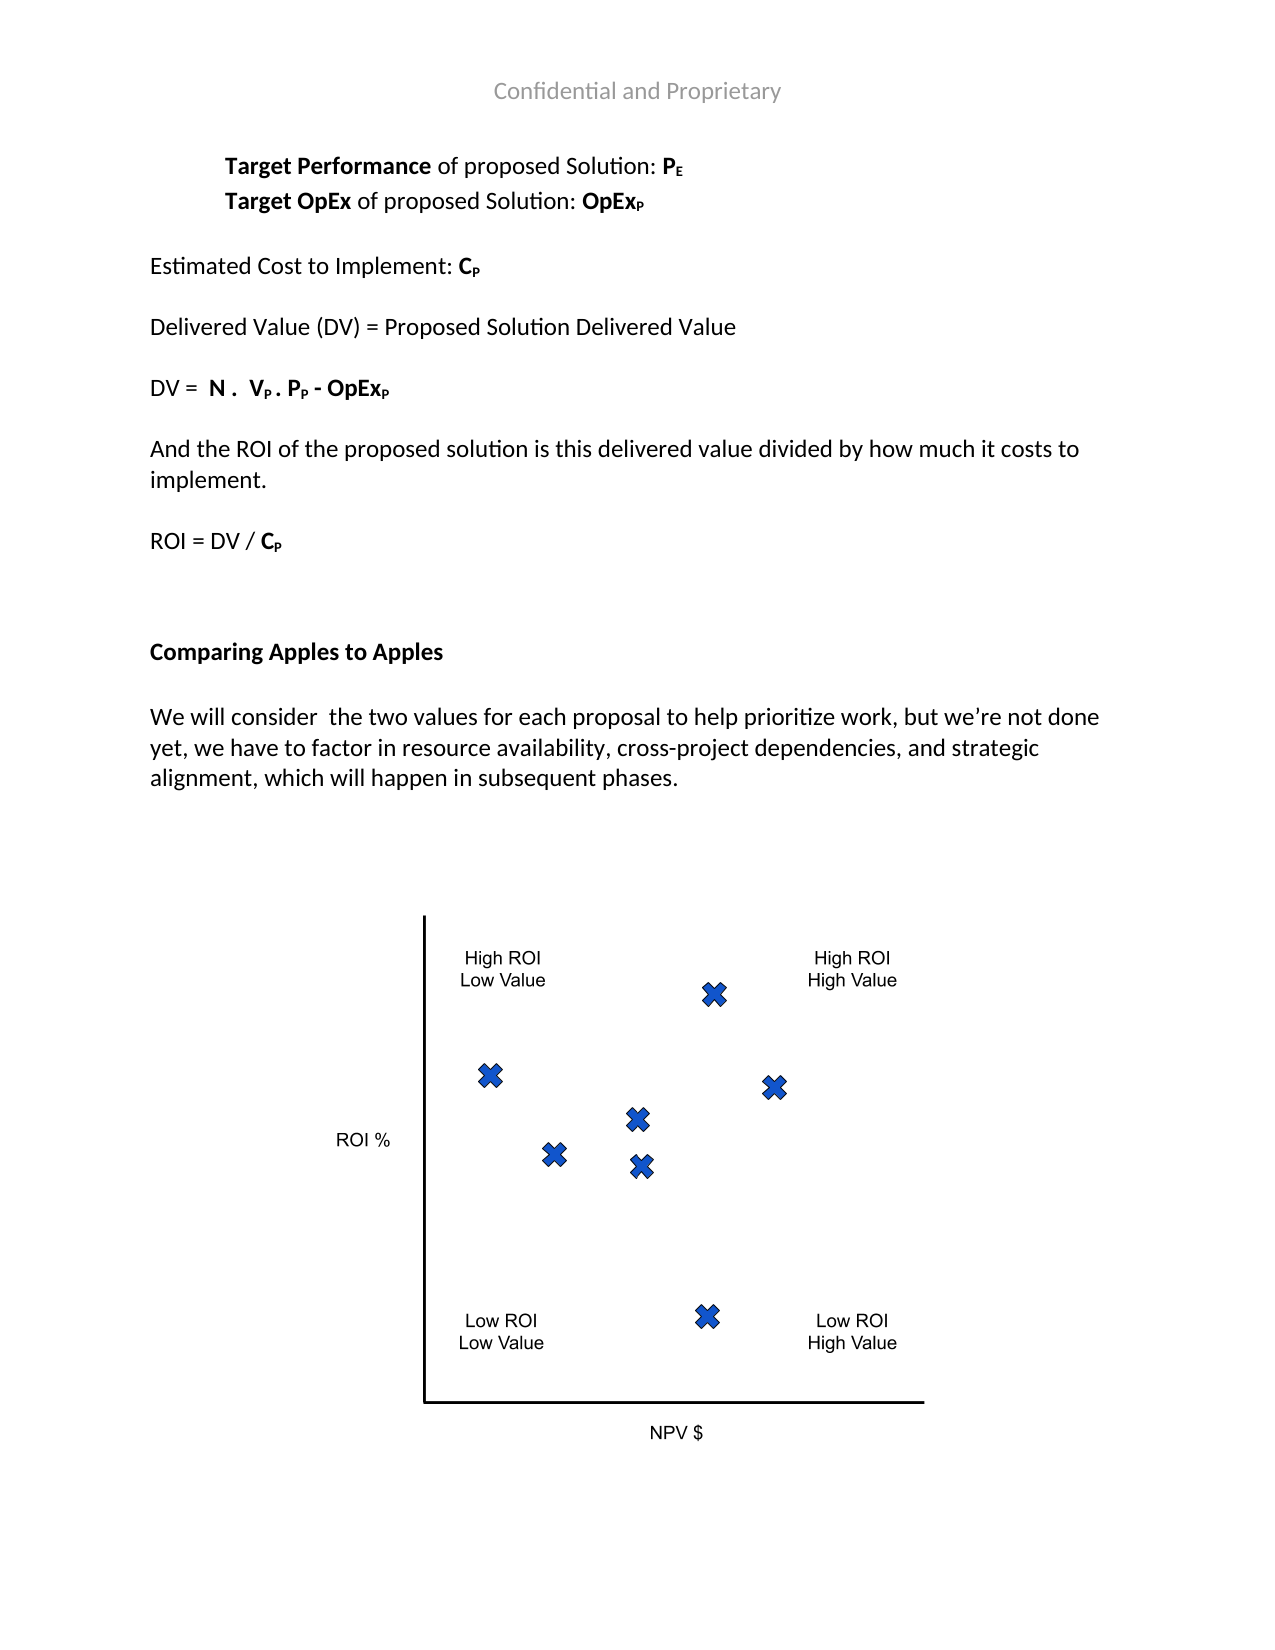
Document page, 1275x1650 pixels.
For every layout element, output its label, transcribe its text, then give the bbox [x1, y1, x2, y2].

text Target Performance of proposed Solution: PE [225, 150, 1125, 181]
text Delivered Value (DV) = Proposed Solution Delivered Value [150, 312, 1125, 342]
text And the ROI of the proposed solution is this delivered value divided by how much it costs to implement. [150, 434, 1125, 495]
text Estimated Cost to Implement: CP [150, 251, 1125, 281]
text We will consider the two values for each proposal to help prioritize work, but we’re not done yet, we have to factor in resource availability, cross-project dependencies, and strategic alignment, which will happen in subsequent phases. [150, 701, 1125, 793]
picture [327, 915, 948, 1461]
text ROI = DV / CP [150, 525, 1125, 556]
text Target OpEx of proposed Solution: OpExP [225, 185, 1125, 216]
subtitle Comparing Apples to Apples [150, 636, 1125, 667]
text DV = N . VP . PP - OpExP [150, 373, 1125, 403]
